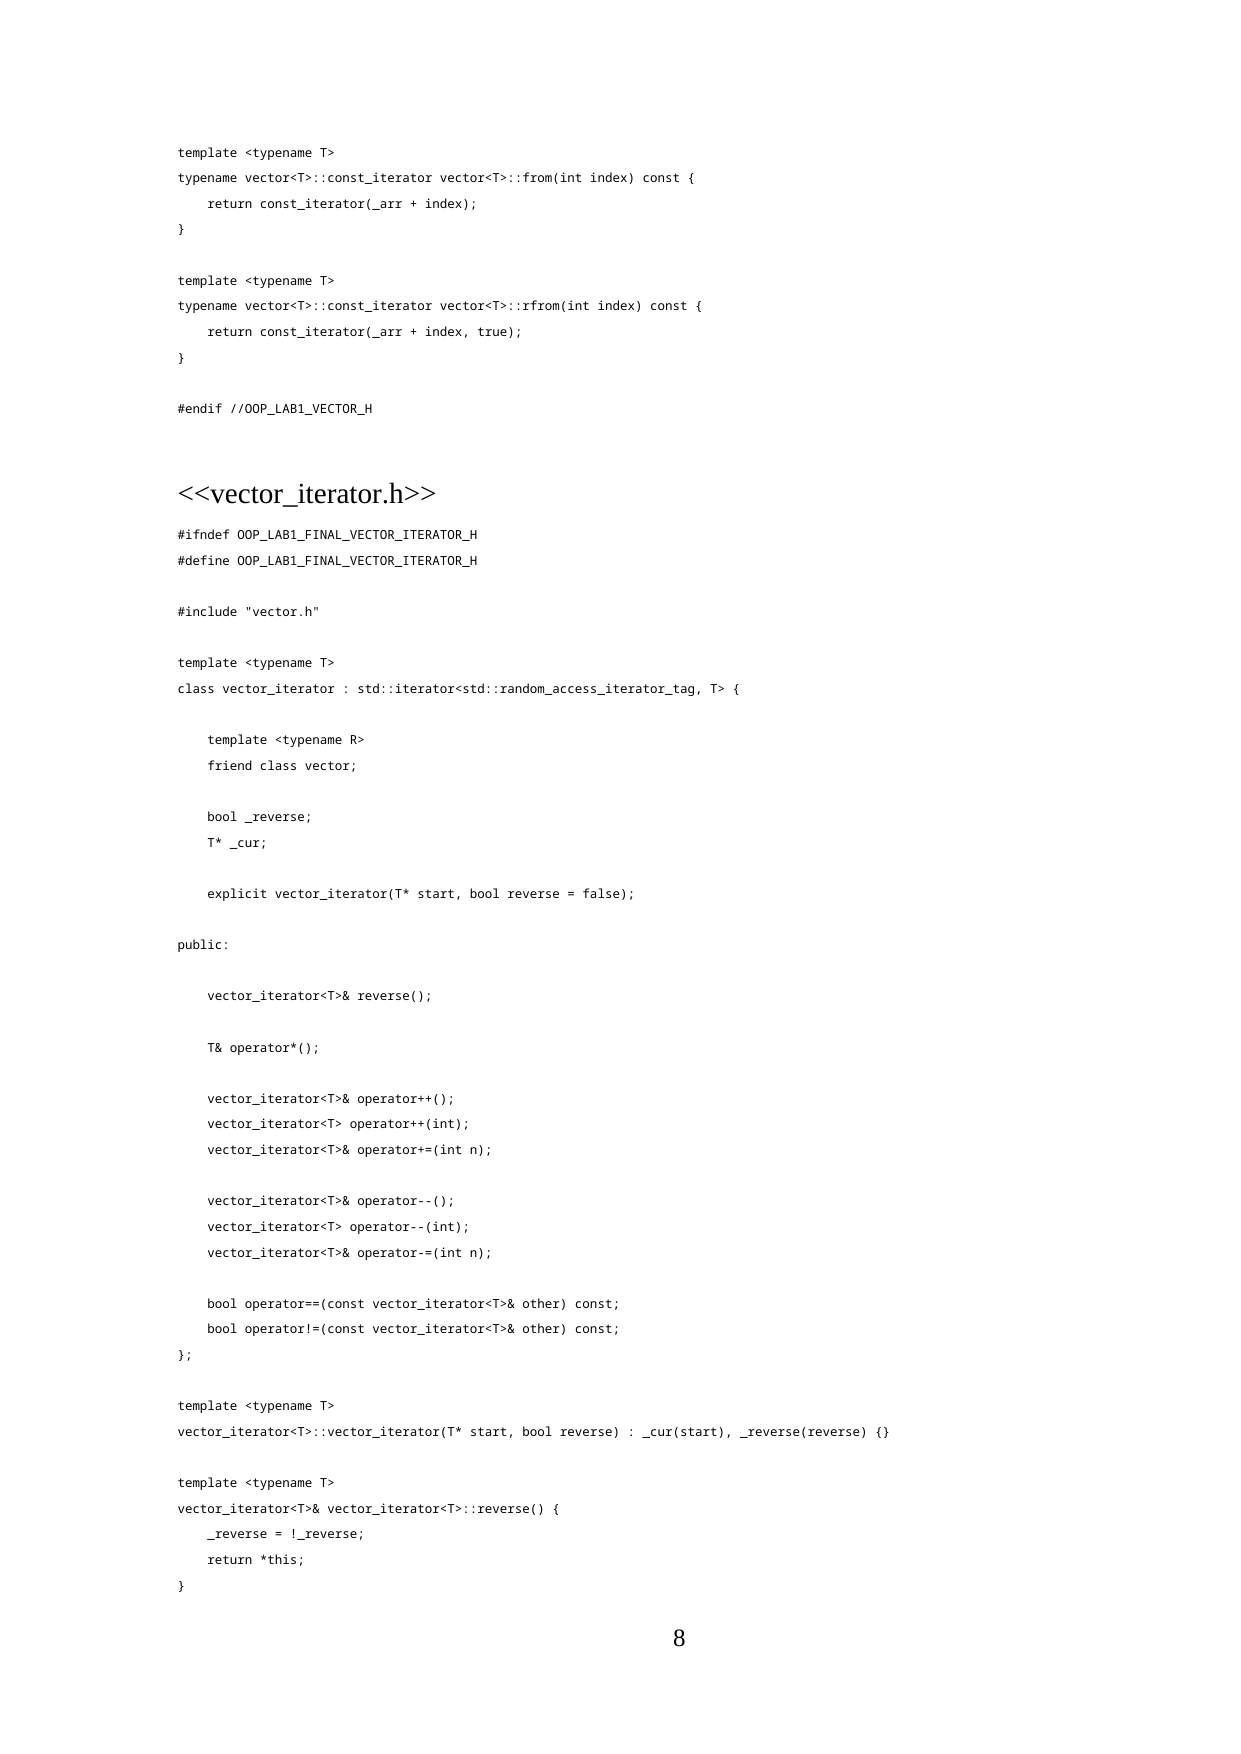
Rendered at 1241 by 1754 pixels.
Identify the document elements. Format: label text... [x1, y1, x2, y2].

text return *this; [177, 1551, 1181, 1568]
text _reverse = !_reverse; [177, 1526, 1181, 1543]
text vector_iterator<T>& operator--(); [177, 1192, 1181, 1209]
text }; [177, 1346, 1181, 1363]
text friend class vector; [177, 757, 1181, 774]
text return const_iterator(_arr + index); [177, 195, 1181, 212]
text template <typename R> [177, 731, 1181, 748]
text public: [177, 936, 1181, 953]
text typename vector<T>::const_iterator vector<T>::from(int index) const { [177, 169, 1181, 186]
text bool _reverse; [177, 808, 1181, 825]
text bool operator==(const vector_iterator<T>& other) const; [177, 1295, 1181, 1312]
text vector_iterator<T>& operator+=(int n); [177, 1141, 1181, 1158]
text template <typename T> [177, 1474, 1181, 1491]
text template <typename T> [177, 1397, 1181, 1414]
text vector_iterator<T> operator--(int); [177, 1218, 1181, 1235]
text #include "vector.h" [177, 603, 1181, 620]
text T& operator*(); [177, 1039, 1181, 1056]
text template <typename T> [177, 272, 1181, 289]
text } [177, 349, 1181, 366]
text <<vector_iterator.h>> [177, 476, 1181, 509]
text #define OOP_LAB1_FINAL_VECTOR_ITERATOR_H [177, 552, 1181, 569]
text } [177, 221, 1181, 238]
text return const_iterator(_arr + index, true); [177, 323, 1181, 340]
text vector_iterator<T>::vector_iterator(T* start, bool reverse) : _cur(start), _reverse(reverse) {} [177, 1423, 1181, 1440]
text vector_iterator<T>& operator-=(int n); [177, 1244, 1181, 1261]
text vector_iterator<T>& vector_iterator<T>::reverse() { [177, 1500, 1181, 1517]
text vector_iterator<T>& reverse(); [177, 987, 1181, 1004]
text template <typename T> [177, 144, 1181, 161]
text explicit vector_iterator(T* start, bool reverse = false); [177, 885, 1181, 902]
text #ifndef OOP_LAB1_FINAL_VECTOR_ITERATOR_H [177, 526, 1181, 543]
text } [177, 1577, 1181, 1594]
text vector_iterator<T>& operator++(); [177, 1090, 1181, 1107]
text typename vector<T>::const_iterator vector<T>::rfrom(int index) const { [177, 297, 1181, 314]
text bool operator!=(const vector_iterator<T>& other) const; [177, 1321, 1181, 1338]
text template <typename T> [177, 654, 1181, 671]
text #endif //OOP_LAB1_VECTOR_H [177, 400, 1181, 417]
text vector_iterator<T> operator++(int); [177, 1116, 1181, 1133]
text T* _cur; [177, 834, 1181, 851]
text class vector_iterator : std::iterator<std::random_access_iterator_tag, T> { [177, 680, 1181, 697]
